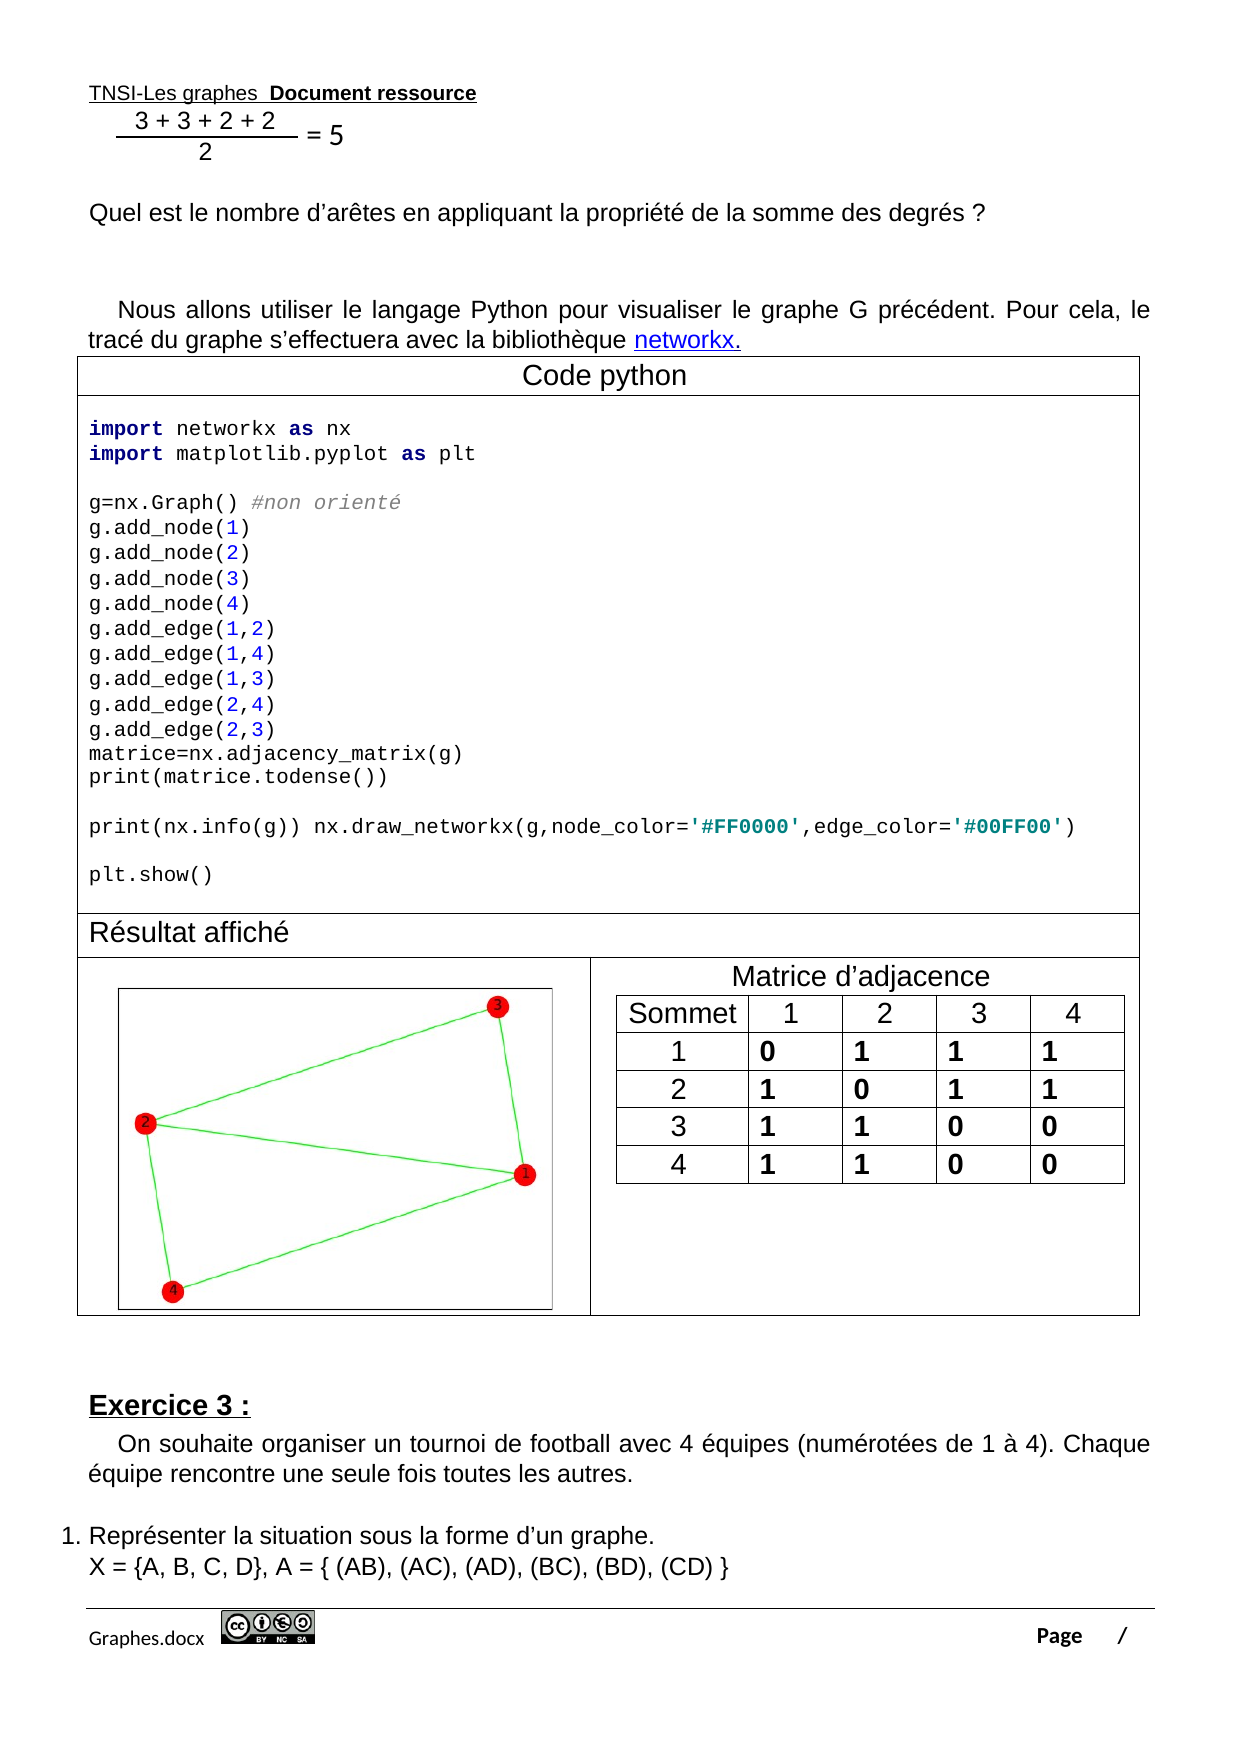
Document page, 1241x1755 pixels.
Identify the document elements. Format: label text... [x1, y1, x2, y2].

table_header 2 [843, 996, 936, 1032]
table_cell 1 [843, 1108, 936, 1145]
table_cell 0 [749, 1033, 842, 1070]
table_cell 0 [937, 1108, 1030, 1145]
table_cell 1 [749, 1071, 842, 1107]
table_header 4 [1031, 996, 1124, 1032]
table_header 1 [749, 996, 842, 1032]
table_cell 2 [617, 1071, 748, 1107]
text 3 + 3 + 2 + 2 [134, 106, 1153, 135]
table_cell 1 [937, 1071, 1030, 1107]
table_cell 4 [617, 1146, 748, 1182]
table_cell 0 [1031, 1108, 1124, 1145]
text Exercice 3 : [88, 1388, 1177, 1421]
table_cell 1 [617, 1033, 748, 1070]
table_cell 1 [749, 1108, 842, 1145]
table_cell 3 [617, 1108, 748, 1145]
text 2 [89, 137, 1177, 165]
table_cell import networkx as nx import matplotlib.pyplot as plt g=nx.Graph() #non orienté g.add_node(1) g.add_node(2) g.add_node(3) g.add_node(4) g.add_edge(1,2) g.add_edge(1,4) g.add_edge(1,3) g.add_edge(2,4) g.add_edge(2,3) matrice=nx.adjacency_matrix(g) print(matrice.todense()) print(nx.info(g)) nx.draw_networkx(g,node_color='#FF0000',edge_color='#00FF00') plt.show() [78, 396, 1139, 913]
table_cell [78, 958, 590, 1315]
table_header Sommet [617, 996, 748, 1032]
text On souhaite organiser un tournoi de football avec 4 équipes (numérotées de 1 à 4). Chaque équipe rencontre une seule fois toutes les autres. [88, 1429, 1153, 1487]
table_cell 0 [937, 1146, 1030, 1182]
table_cell 1 [843, 1033, 936, 1070]
table_cell Résultat affiché [78, 914, 1139, 957]
list Représenter la situation sous la forme d’un graphe. [61, 1521, 1153, 1549]
text Quel est le nombre d’arêtes en appliquant la propriété de la somme des degrés ? [89, 198, 1153, 227]
table_cell 0 [843, 1071, 936, 1107]
picture [116, 986, 553, 1312]
list X = {A, B, C, D}, A = { (AB), (AC), (AD), (BC), (BD), (CD) } [61, 1552, 1153, 1580]
table_cell 1 [843, 1146, 936, 1182]
table_cell Matrice d’adjacence [591, 958, 1139, 1315]
picture [221, 1610, 315, 1644]
table_header 3 [937, 996, 1030, 1032]
table_cell 0 [1031, 1146, 1124, 1182]
table_cell 1 [937, 1033, 1030, 1070]
table_cell 1 [749, 1146, 842, 1182]
text Nous allons utiliser le langage Python pour visualiser le graphe G précédent. Pour cela, le tracé du graphe s’effectuera avec la bibliothèque networkx. [88, 296, 1153, 354]
table_cell 1 [1031, 1033, 1124, 1070]
table_header Code python [78, 357, 1139, 394]
table_cell 1 [1031, 1071, 1124, 1107]
